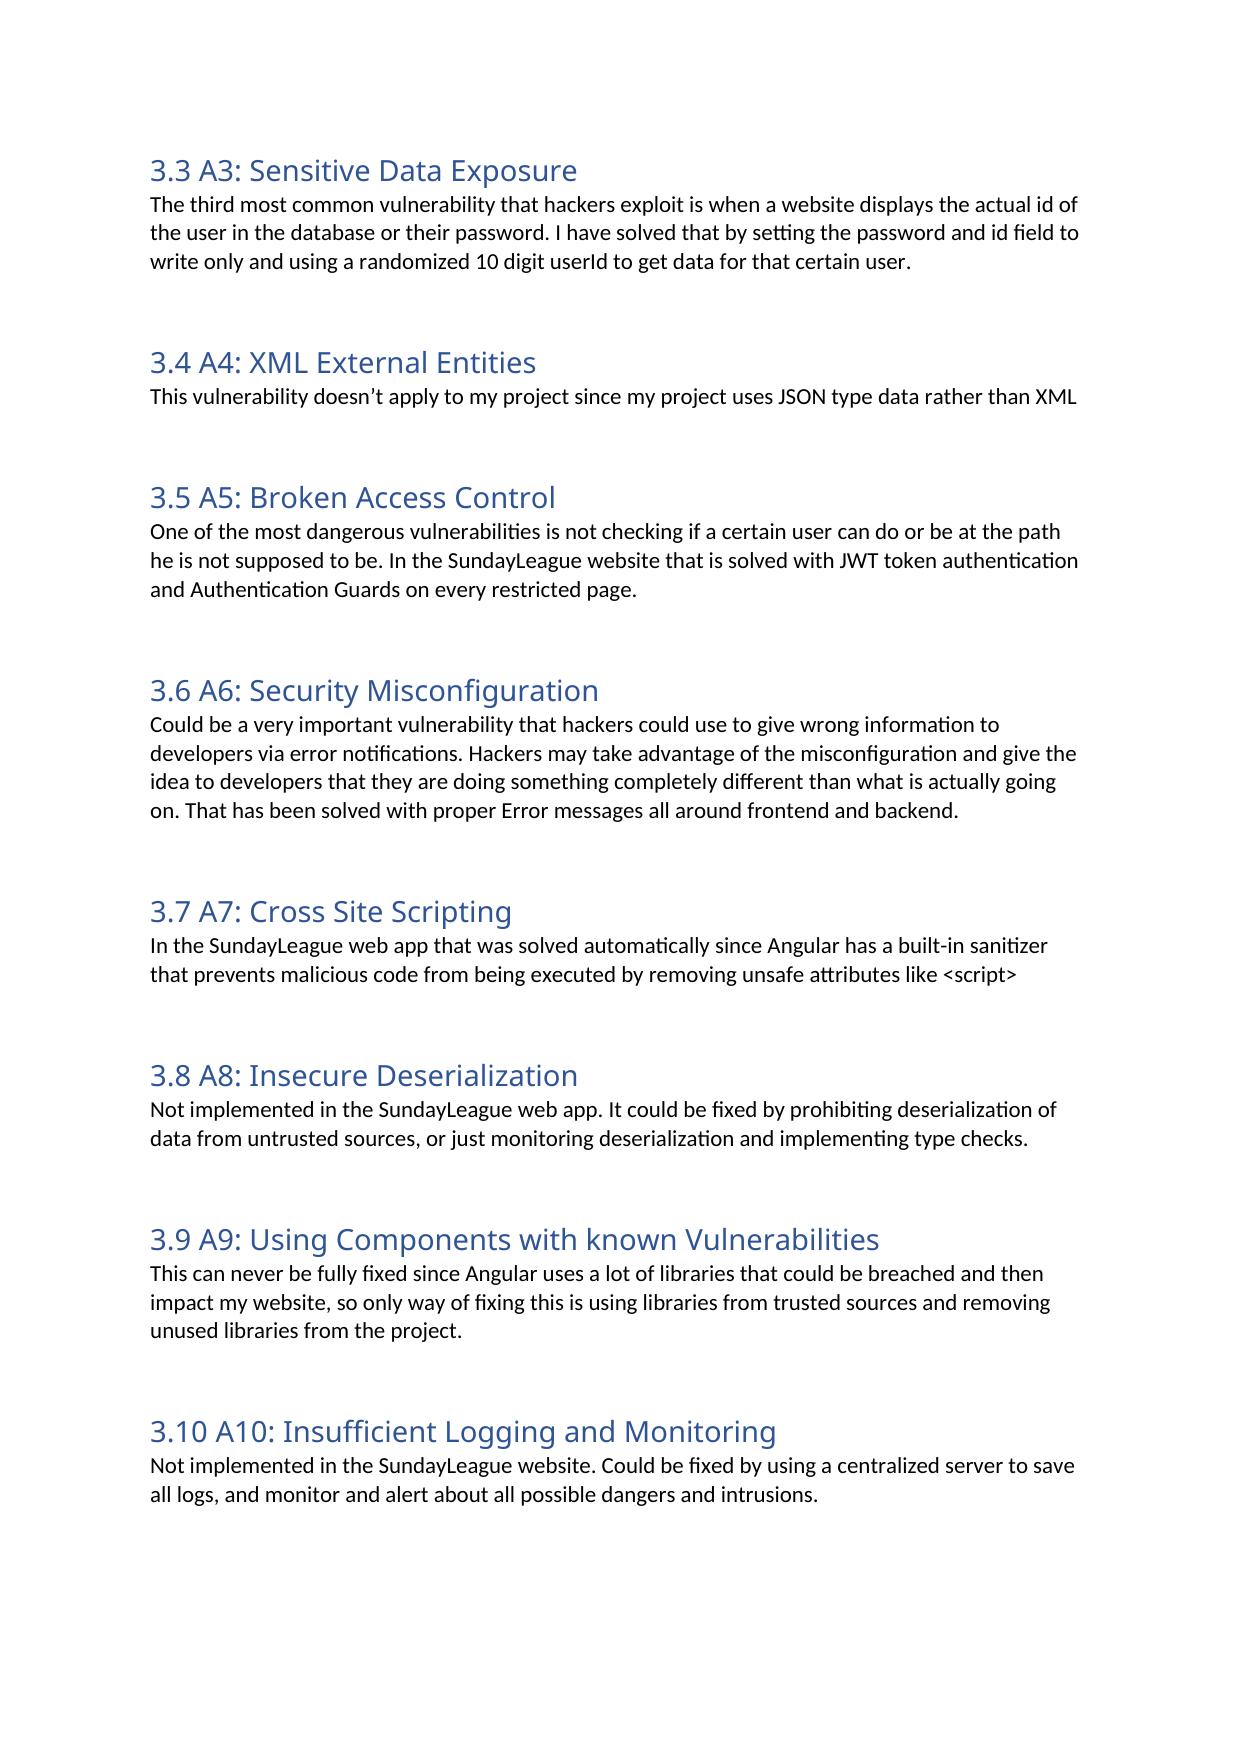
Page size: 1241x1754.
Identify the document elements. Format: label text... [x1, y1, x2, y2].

text Could be a very important vulnerability that hackers could use to give wrong information to developers via error notifications. Hackers may take advantage of the misconfiguration and give the idea to developers that they are doing something completely different than what is actually going on. That has been solved with proper Error messages all around frontend and backend. [150, 710, 1090, 824]
subtitle 3.9 A9: Using Components with known Vulnerabilities [150, 1219, 1090, 1259]
subtitle 3.4 A4: XML External Entities [150, 343, 1090, 382]
text This vulnerability doesn’t apply to my project since my project uses JSON type data rather than XML [150, 382, 1090, 410]
text Not implemented in the SundayLeague web app. It could be fixed by prohibiting deserialization of data from untrusted sources, or just monitoring deserialization and implementing type checks. [150, 1095, 1090, 1152]
subtitle 3.8 A8: Insecure Deserialization [150, 1055, 1090, 1095]
subtitle 3.7 A7: Cross Site Scripting [150, 892, 1090, 931]
text One of the most dangerous vulnerabilities is not checking if a certain user can do or be at the path he is not supposed to be. In the SundayLeague website that is solved with JWT token authentication and Authentication Guards on every restricted page. [150, 517, 1090, 603]
text Not implemented in the SundayLeague website. Could be fixed by using a centralized server to save all logs, and monitor and alert about all possible dangers and intrusions. [150, 1451, 1090, 1508]
text This can never be fully fixed since Angular uses a lot of libraries that could be breached and then impact my website, so only way of fixing this is using libraries from trusted sources and removing unused libraries from the project. [150, 1259, 1090, 1344]
subtitle 3.6 A6: Security Misconfiguration [150, 670, 1090, 710]
subtitle 3.3 A3: Sensitive Data Exposure [150, 150, 1090, 190]
text The third most common vulnerability that hackers exploit is when a website displays the actual id of the user in the database or their password. I have solved that by setting the password and id field to write only and using a randomized 10 digit userId to get data for that certain user. [150, 190, 1090, 275]
subtitle 3.5 A5: Broken Access Control [150, 477, 1090, 517]
subtitle 3.10 A10: Insufficient Logging and Monitoring [150, 1412, 1090, 1451]
text In the SundayLeague web app that was solved automatically since Angular has a built-in sanitizer that prevents malicious code from being executed by removing unsafe attributes like <script> [150, 931, 1090, 988]
